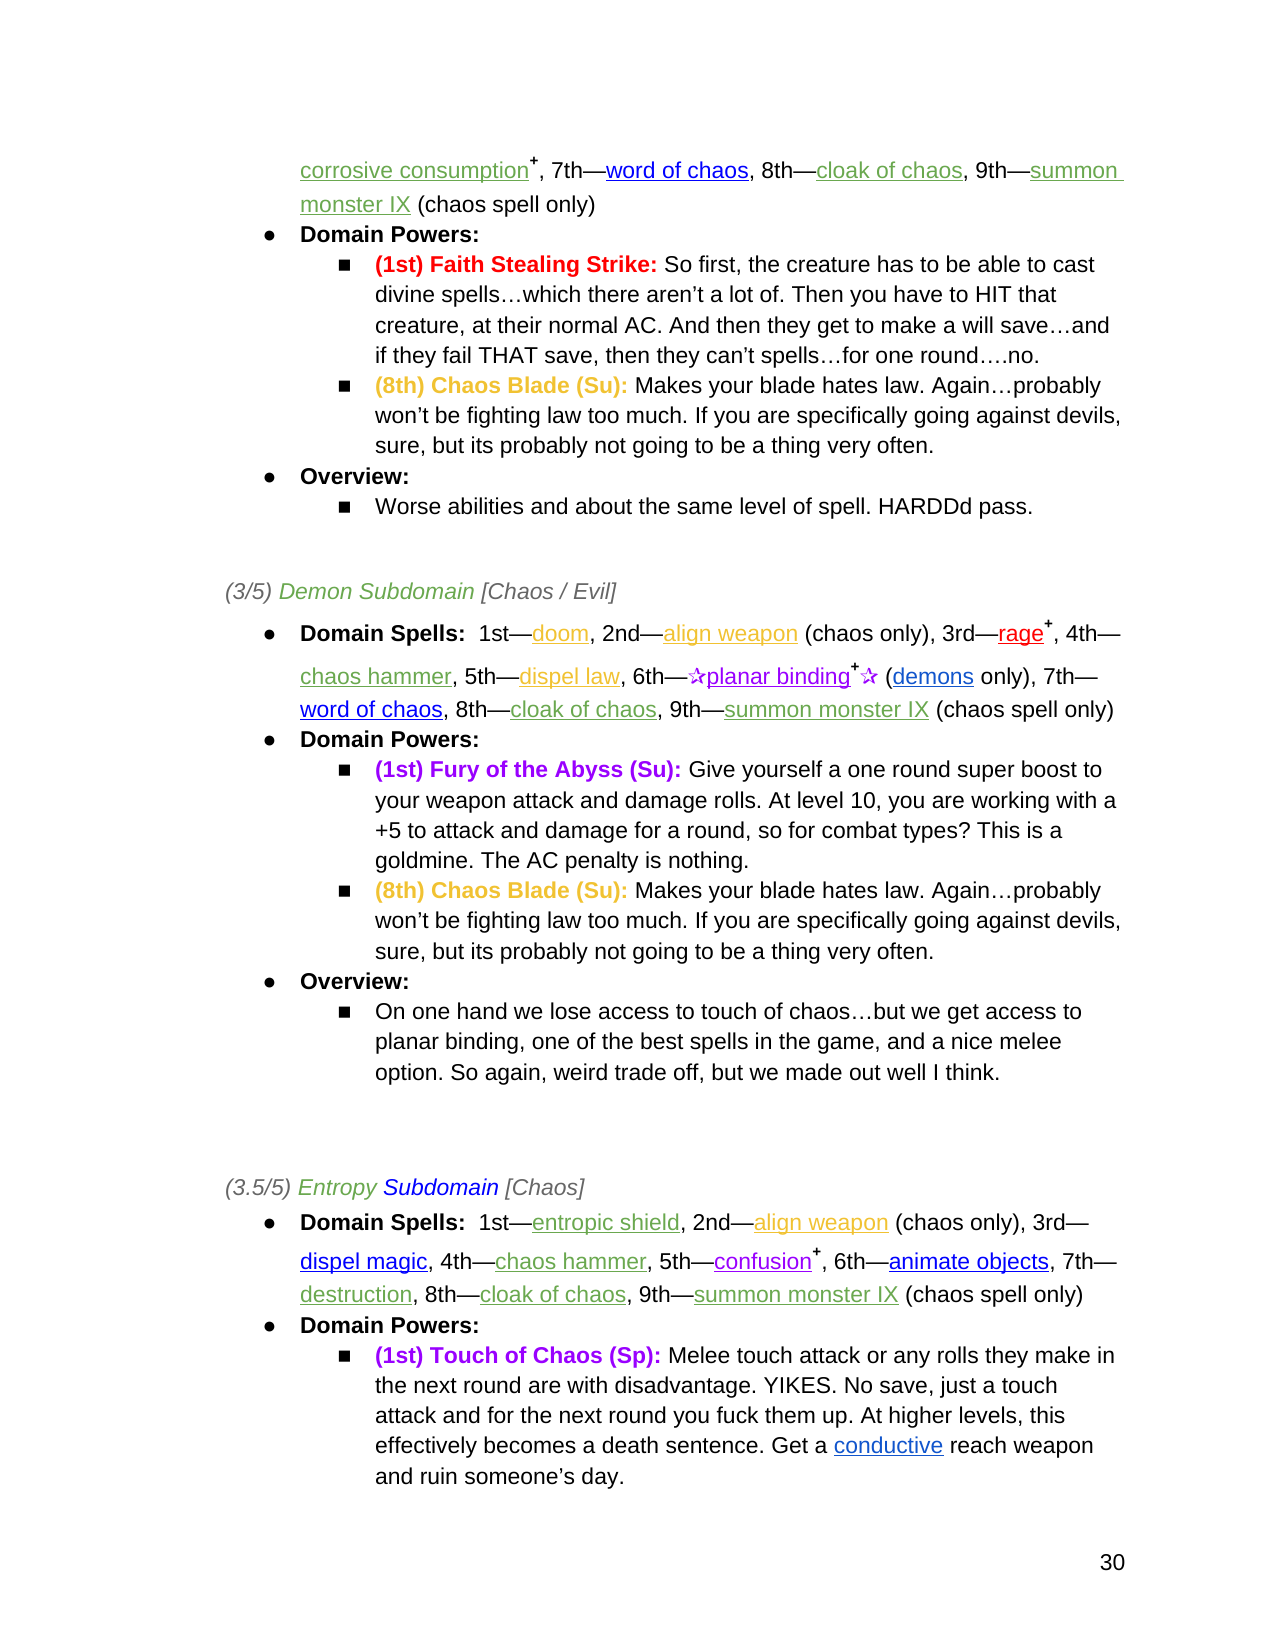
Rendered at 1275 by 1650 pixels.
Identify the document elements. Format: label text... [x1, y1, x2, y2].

list Domain Powers: [262, 1312, 1125, 1338]
subtitle (3/5) Demon Subdomain [Chaos / Evil] [225, 578, 1125, 604]
list (1st) Fury of the Abyss (Su): Give yourself a one round super boost to your weapon attack and damage rolls. At level 10, you are working with a +5 to attack and damage for a round, so for combat types? This is a goldmine. The AC penalty is nothing. [337, 756, 1125, 873]
list (1st) Touch of Chaos (Sp): Melee touch attack or any rolls they make in the next round are with disadvantage. YIKES. No save, just a touch attack and for the next round you fuck them up. At higher levels, this effectively becomes a death sentence. Get a conductive reach weapon and ruin someone’s day. [337, 1342, 1125, 1489]
list (1st) Faith Stealing Strike: So first, the creature has to be able to cast divine spells…which there aren’t a lot of. Then you have to HIT that creature, at their normal AC. And then they get to make a will save…and if they fail THAT save, then they can’t spells…for one round….no. [337, 251, 1125, 368]
list Overview: [262, 968, 1125, 994]
list Domain Spells: 1st—doom, 2nd—align weapon (chaos only), 3rd—rage+, 4th—chaos hammer, 5th—dispel law, 6th—✰planar binding+✰ (demons only), 7th—word of chaos, 8th—cloak of chaos, 9th—summon monster IX (chaos spell only) [262, 613, 1125, 722]
list (8th) Chaos Blade (Su): Makes your blade hates law. Again…probably won’t be fighting law too much. If you are specifically going against devils, sure, but its probably not going to be a thing very often. [337, 877, 1125, 964]
list Domain Powers: [262, 726, 1125, 753]
list Domain Spells: 1st—entropic shield, 2nd—align weapon (chaos only), 3rd—dispel magic, 4th—chaos hammer, 5th—confusion+, 6th—animate objects, 7th—destruction, 8th—cloak of chaos, 9th—summon monster IX (chaos spell only) [262, 1209, 1125, 1308]
list Domain Powers: [262, 221, 1125, 247]
list Overview: [262, 463, 1125, 489]
subtitle (3.5/5) Entropy Subdomain [Chaos] [225, 1174, 1125, 1201]
list corrosive consumption+, 7th—word of chaos, 8th—cloak of chaos, 9th—summon monster IX (chaos spell only) [262, 150, 1125, 217]
list Worse abilities and about the same level of spell. HARDDd pass. [337, 493, 1125, 519]
list On one hand we lose access to touch of chaos…but we get access to planar binding, one of the best spells in the game, and a nice melee option. So again, weird trade off, but we made out well I think. [337, 998, 1125, 1085]
list (8th) Chaos Blade (Su): Makes your blade hates law. Again…probably won’t be fighting law too much. If you are specifically going against devils, sure, but its probably not going to be a thing very often. [337, 372, 1125, 459]
